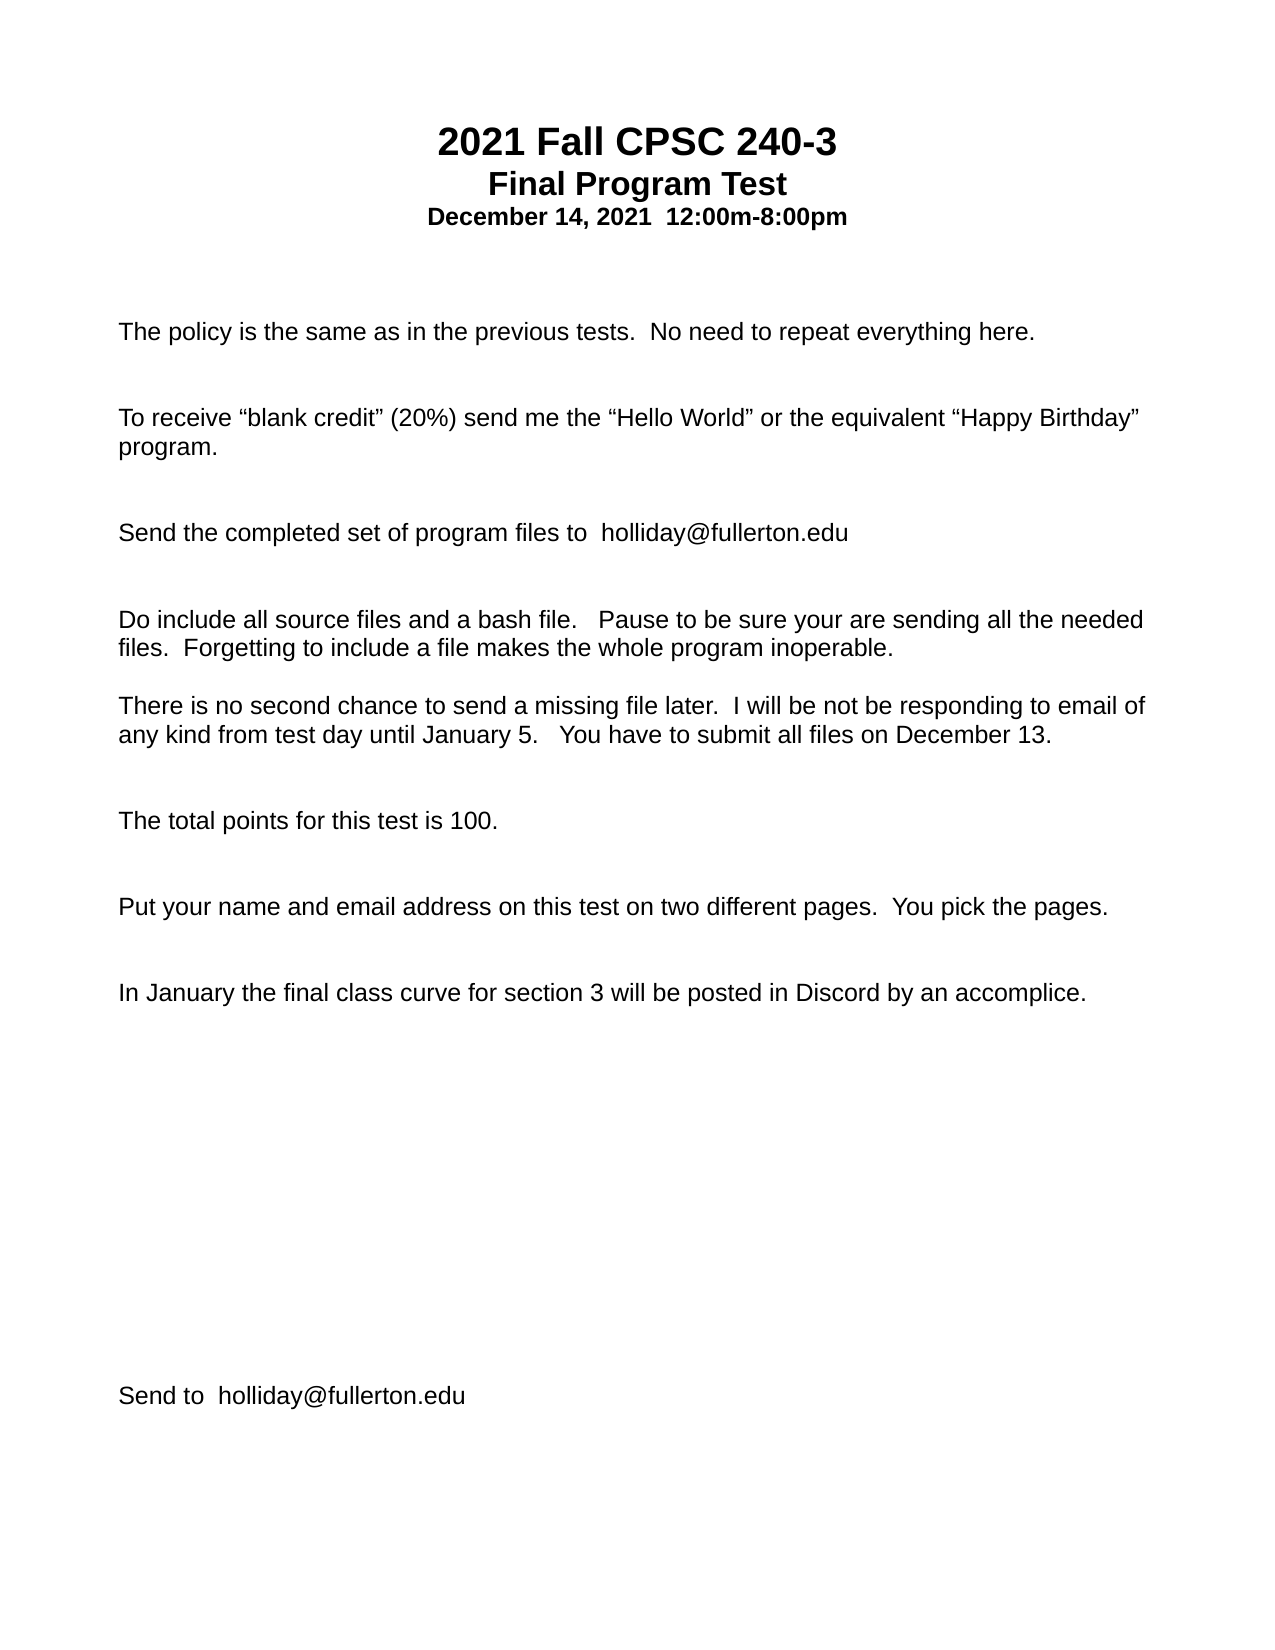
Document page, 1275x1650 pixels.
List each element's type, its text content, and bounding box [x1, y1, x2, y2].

text December 14, 2021 12:00m-8:00pm [118, 202, 1157, 231]
text In January the final class curve for section 3 will be posted in Discord by an accomplice. [118, 978, 1157, 1007]
text Do include all source files and a bash file. Pause to be sure your are sending all the needed files. Forgetting to include a file makes the whole program inoperable. [118, 605, 1157, 662]
text The policy is the same as in the previous tests. No need to repeat everything here. [118, 317, 1157, 346]
text Put your name and email address on this test on two different pages. You pick the pages. [118, 892, 1157, 921]
text The total points for this test is 100. [118, 806, 1157, 835]
text Send the completed set of program files to holliday@fullerton.edu [118, 518, 1157, 547]
text There is no second chance to send a missing file later. I will be not be responding to email of any kind from test day until January 5. You have to submit all files on December 13. [118, 691, 1157, 748]
text To receive “blank credit” (20%) send me the “Hello World” or the equivalent “Happy Birthday” program. [118, 403, 1157, 461]
text 2021 Fall CPSC 240-3 [118, 118, 1157, 164]
text Send to holliday@fullerton.edu [118, 1381, 1157, 1410]
text Final Program Test [118, 164, 1157, 202]
